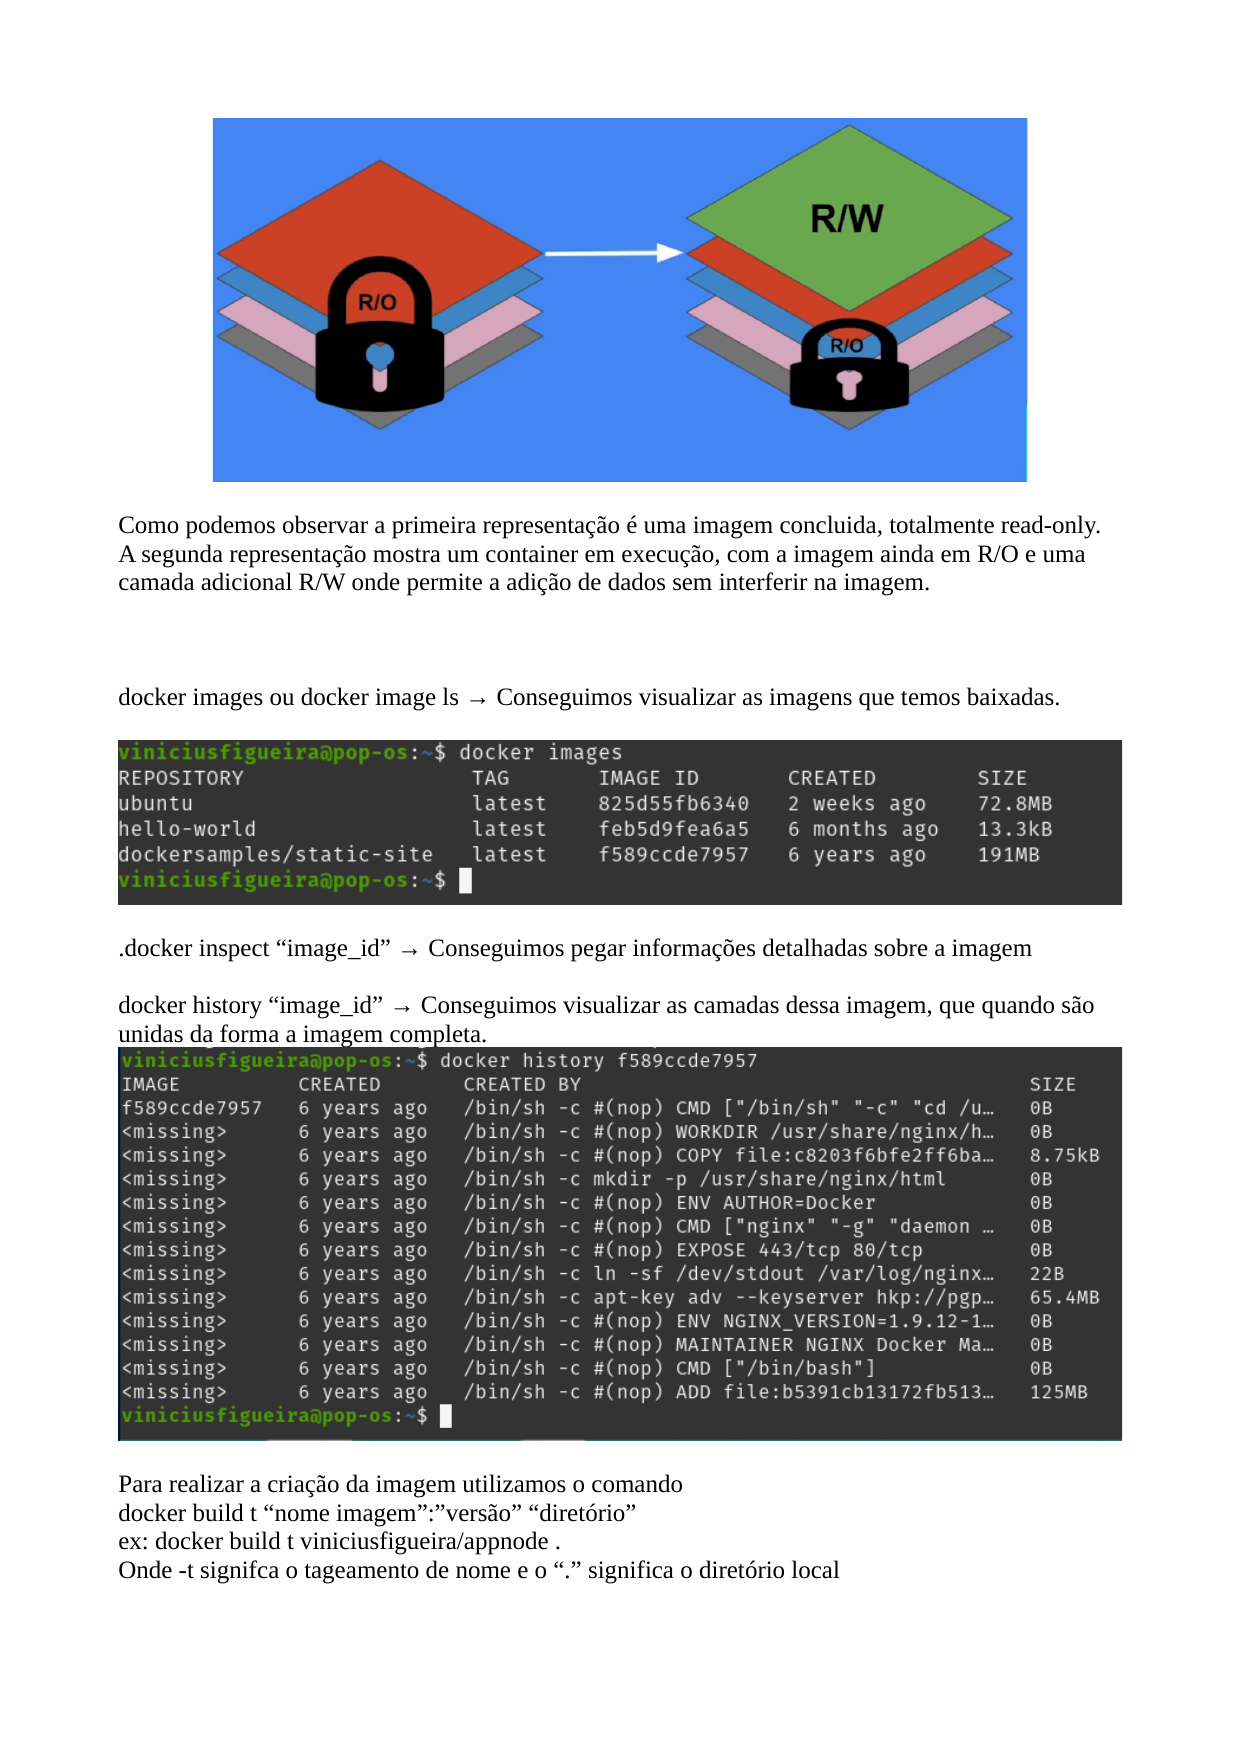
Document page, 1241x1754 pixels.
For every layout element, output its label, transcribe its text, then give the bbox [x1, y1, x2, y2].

text docker images ou docker image ls → Conseguimos visualizar as imagens que temos baixadas. [118, 682, 1122, 711]
text camada adicional R/W onde permite a adição de dados sem interferir na imagem. [118, 567, 1122, 596]
text Como podemos observar a primeira representação é uma imagem concluida, totalmente read-only. A segunda representação mostra um container em execução, com a imagem ainda em R/O e uma [118, 118, 1122, 567]
picture [212, 118, 1028, 482]
text Onde -t signifca o tageamento de nome e o “.” significa o diretório local [118, 1555, 1122, 1584]
text .docker inspect “image_id” → Conseguimos pegar informações detalhadas sobre a imagem [118, 905, 1122, 962]
picture [118, 1047, 1123, 1441]
picture [118, 740, 1123, 905]
text Para realizar a criação da imagem utilizamos o comando [118, 1441, 1122, 1498]
text docker build t “nome imagem”:”versão” “diretório” ex: docker build t viniciusfigueira/appnode . [118, 1498, 1122, 1555]
text docker history “image_id” → Conseguimos visualizar as camadas dessa imagem, que quando são unidas da forma a imagem completa. [118, 990, 1122, 1047]
